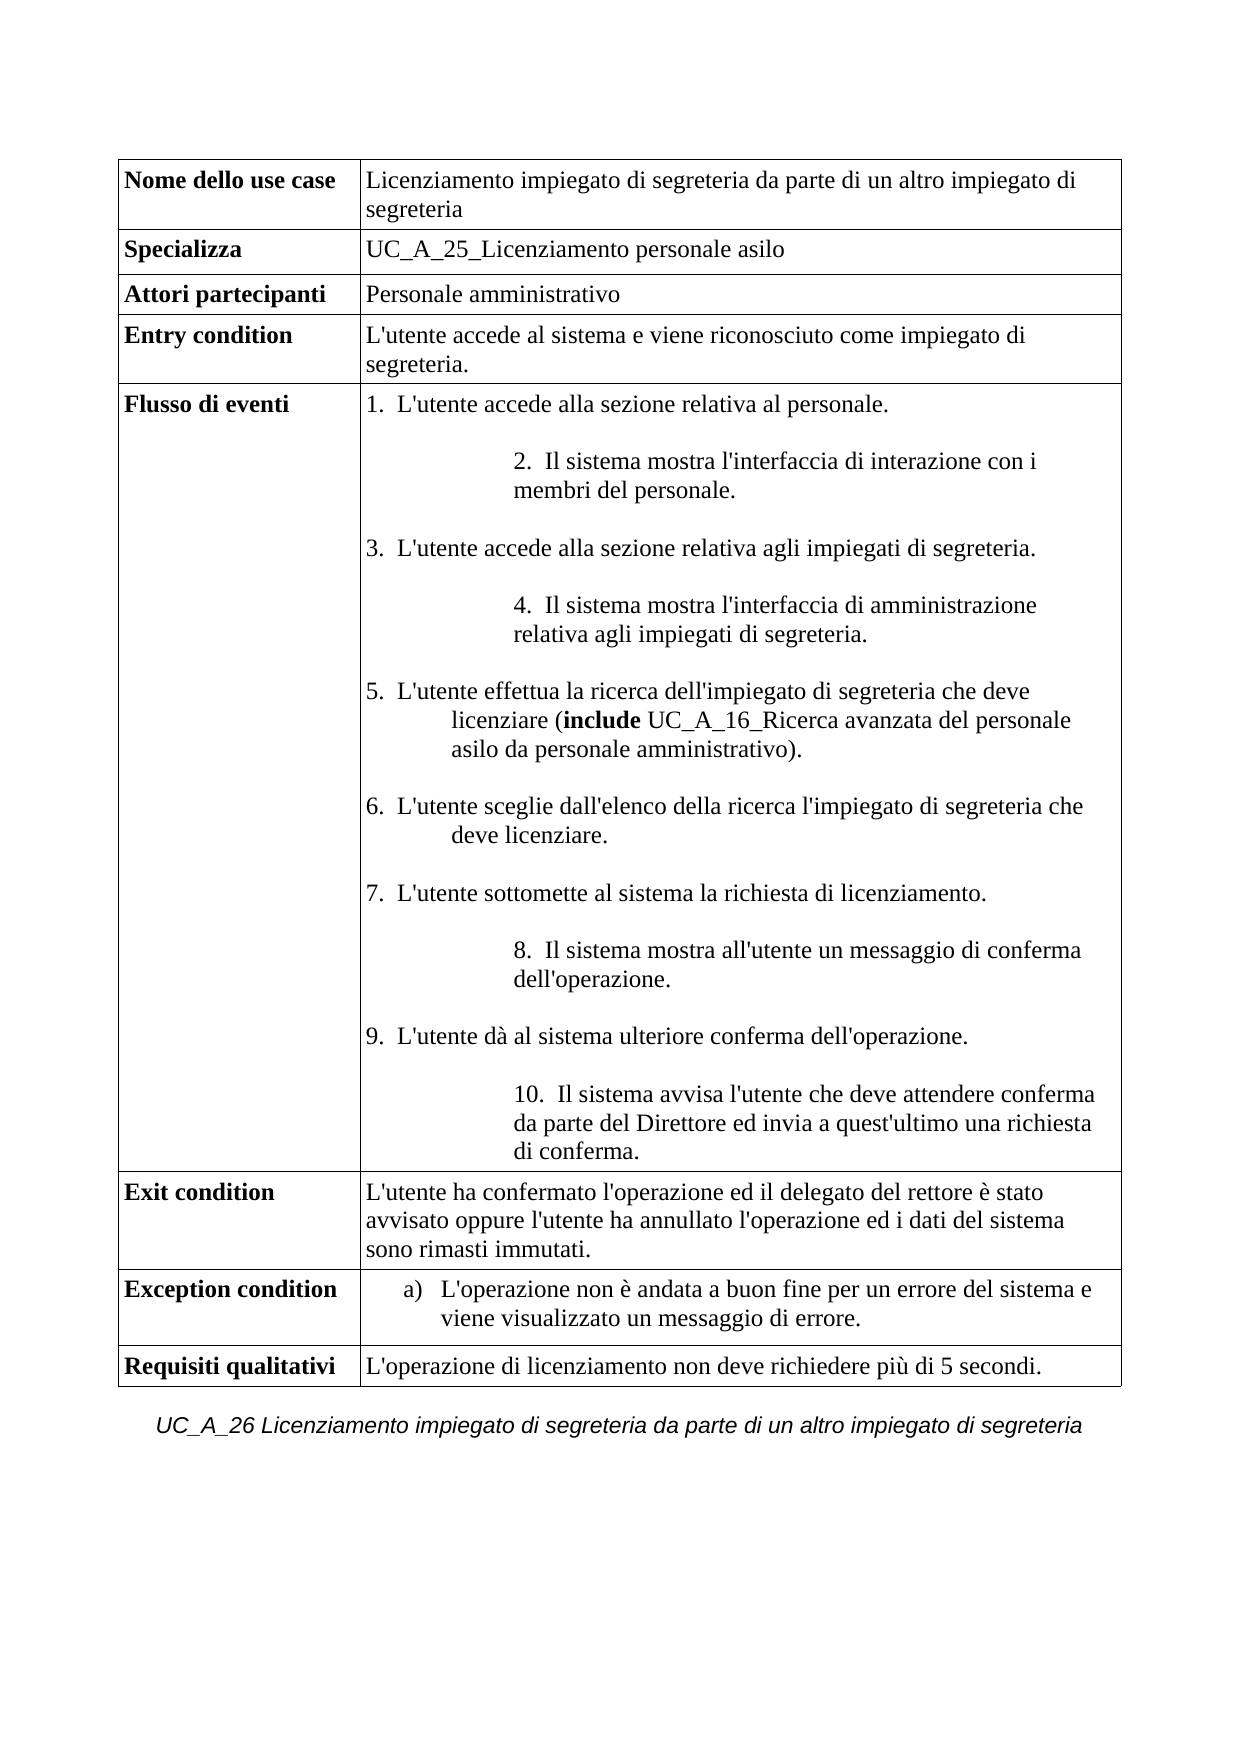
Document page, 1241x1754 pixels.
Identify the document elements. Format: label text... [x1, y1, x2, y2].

text UC_A_26 Licenziamento impiegato di segreteria da parte di un altro impiegato di segreteria [118, 1412, 1122, 1438]
table_header Licenziamento impiegato di segreteria da parte di un altro impiegato di segreteria [361, 160, 1121, 228]
table_cell UC_A_25_Licenziamento personale asilo [361, 230, 1121, 274]
table_cell L'utente accede alla sezione relativa al personale. Il sistema mostra l'interfaccia di interazione con i membri del personale. L'utente accede alla sezione relativa agli impiegati di segreteria. Il sistema mostra l'interfaccia di amministrazione relativa agli impiegati di segreteria. L'utente effettua la ricerca dell'impiegato di segreteria che deve licenziare (include UC_A_16_Ricerca avanzata del personale asilo da personale amministrativo). L'utente sceglie dall'elenco della ricerca l'impiegato di segreteria che deve licenziare. L'utente sottomette al sistema la richiesta di licenziamento. Il sistema mostra all'utente un messaggio di conferma dell'operazione. L'utente dà al sistema ulteriore conferma dell'operazione. Il sistema avvisa l'utente che deve attendere conferma da parte del Direttore ed invia a quest'ultimo una richiesta di conferma. [361, 384, 1121, 1171]
table_cell L'utente accede al sistema e viene riconosciuto come impiegato di segreteria. [361, 315, 1121, 383]
table_cell Flusso di eventi [119, 384, 360, 1171]
table_cell L'operazione non è andata a buon fine per un errore del sistema e viene visualizzato un messaggio di errore. [361, 1270, 1121, 1345]
table_cell Entry condition [119, 315, 360, 383]
table_cell Personale amministrativo [361, 275, 1121, 314]
table_cell Requisiti qualitativi [119, 1346, 360, 1386]
table_cell L'operazione di licenziamento non deve richiedere più di 5 secondi. [361, 1346, 1121, 1386]
table_cell Exception condition [119, 1270, 360, 1345]
table_header Nome dello use case [119, 160, 360, 228]
table_cell Exit condition [119, 1172, 360, 1269]
table_cell L'utente ha confermato l'operazione ed il delegato del rettore è stato avvisato oppure l'utente ha annullato l'operazione ed i dati del sistema sono rimasti immutati. [361, 1172, 1121, 1269]
table_cell Attori partecipanti [119, 275, 360, 314]
table_cell Specializza [119, 230, 360, 274]
